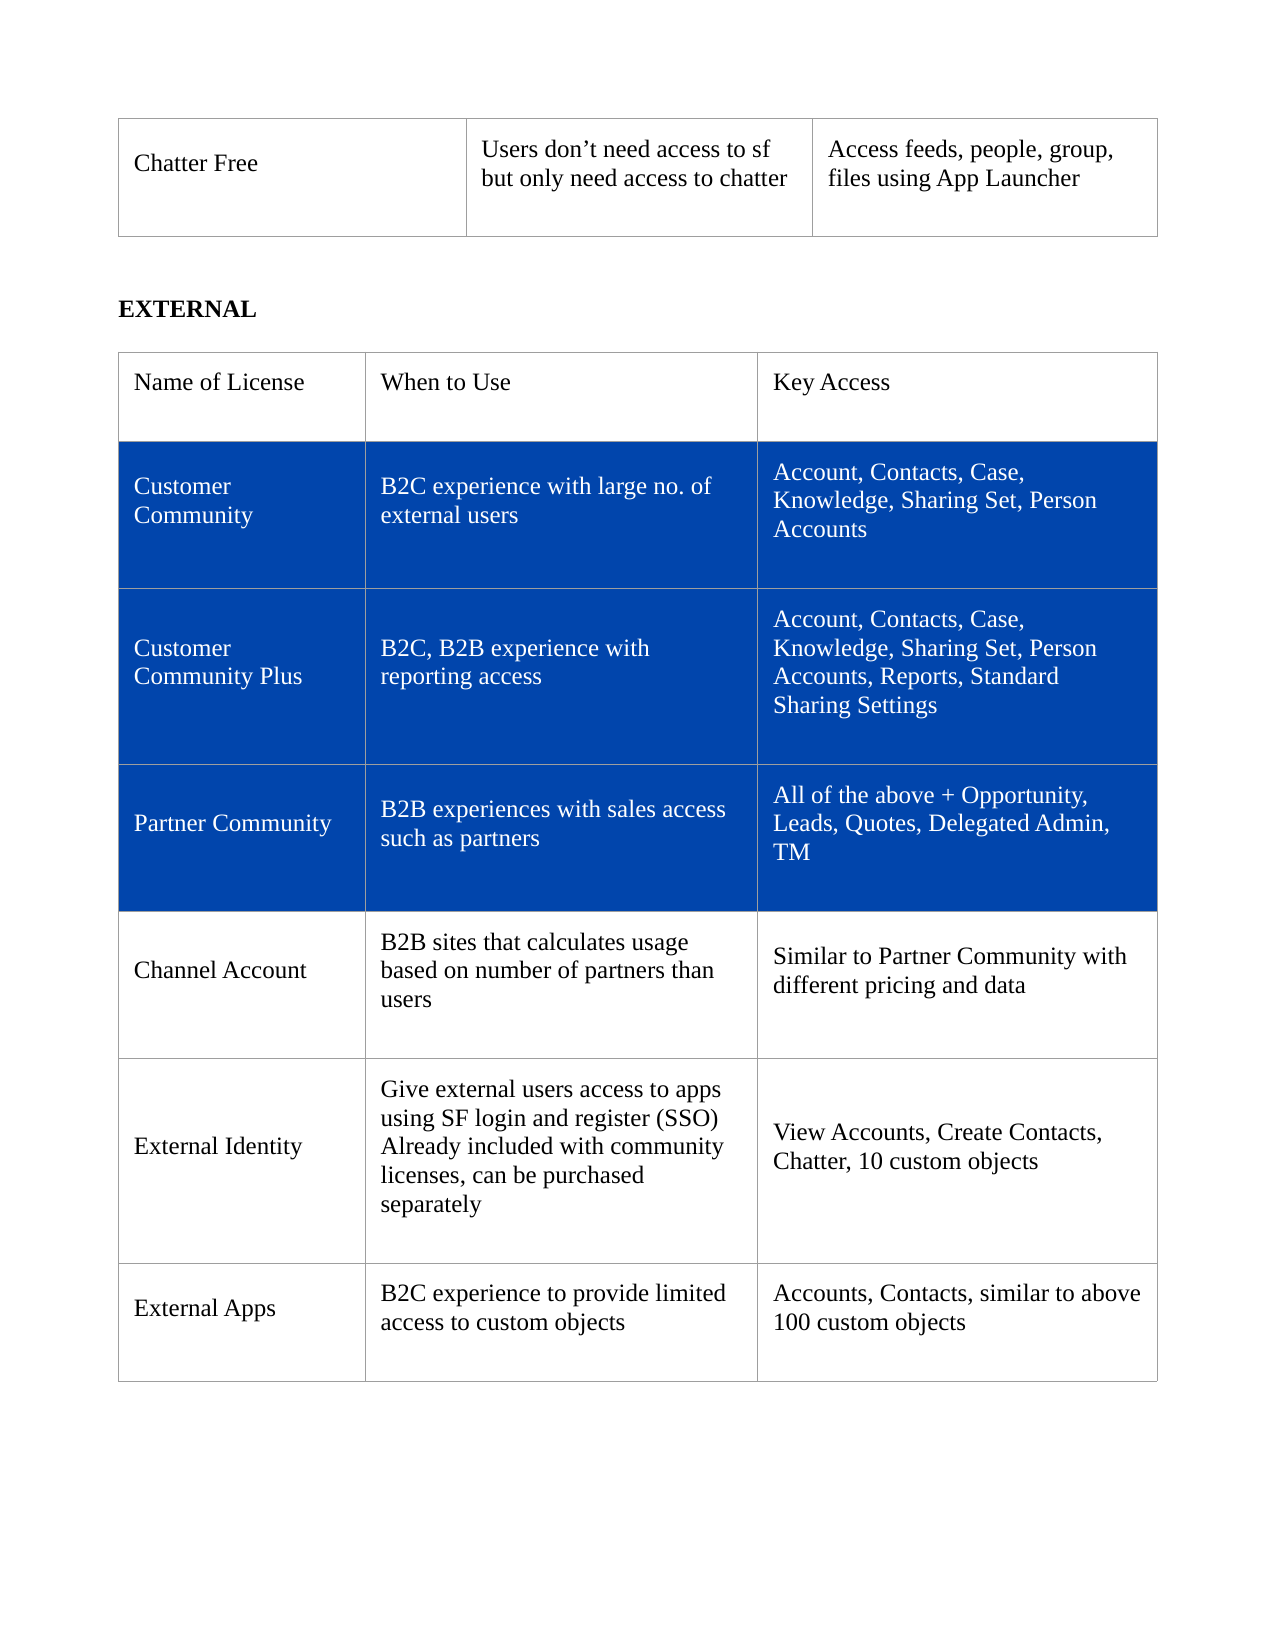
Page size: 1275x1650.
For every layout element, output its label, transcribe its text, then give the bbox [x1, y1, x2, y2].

table_cell Channel Account [119, 912, 365, 1058]
table_cell Access feeds, people, group, files using App Launcher [813, 119, 1157, 236]
table_cell Customer Community Plus [119, 589, 365, 764]
table_header Name of License [119, 353, 365, 441]
table_cell B2B sites that calculates usage based on number of partners than users [366, 912, 757, 1058]
table_header When to Use [366, 353, 757, 441]
table_cell B2B experiences with sales access such as partners [366, 765, 757, 911]
table_cell External Apps [119, 1264, 365, 1381]
table_cell Customer Community [119, 442, 365, 588]
text EXTERNAL [118, 294, 1157, 323]
table_cell Accounts, Contacts, similar to above 100 custom objects [758, 1264, 1157, 1381]
table_cell B2C experience to provide limited access to custom objects [366, 1264, 757, 1381]
table_cell Account, Contacts, Case, Knowledge, Sharing Set, Person Accounts, Reports, Standard Sharing Settings [758, 589, 1157, 764]
table_cell All of the above + Opportunity, Leads, Quotes, Delegated Admin, TM [758, 765, 1157, 911]
table_cell View Accounts, Create Contacts, Chatter, 10 custom objects [758, 1059, 1157, 1263]
table_cell Give external users access to apps using SF login and register (SSO) Already included with community licenses, can be purchased separately [366, 1059, 757, 1263]
table_cell Partner Community [119, 765, 365, 911]
table_cell B2C, B2B experience with reporting access [366, 589, 757, 764]
table_cell Users don’t need access to sf but only need access to chatter [467, 119, 812, 236]
table_cell Account, Contacts, Case, Knowledge, Sharing Set, Person Accounts [758, 442, 1157, 588]
table_cell Chatter Free [119, 119, 466, 236]
table_cell Similar to Partner Community with different pricing and data [758, 912, 1157, 1058]
table_cell B2C experience with large no. of external users [366, 442, 757, 588]
table_header Key Access [758, 353, 1157, 441]
table_cell External Identity [119, 1059, 365, 1263]
